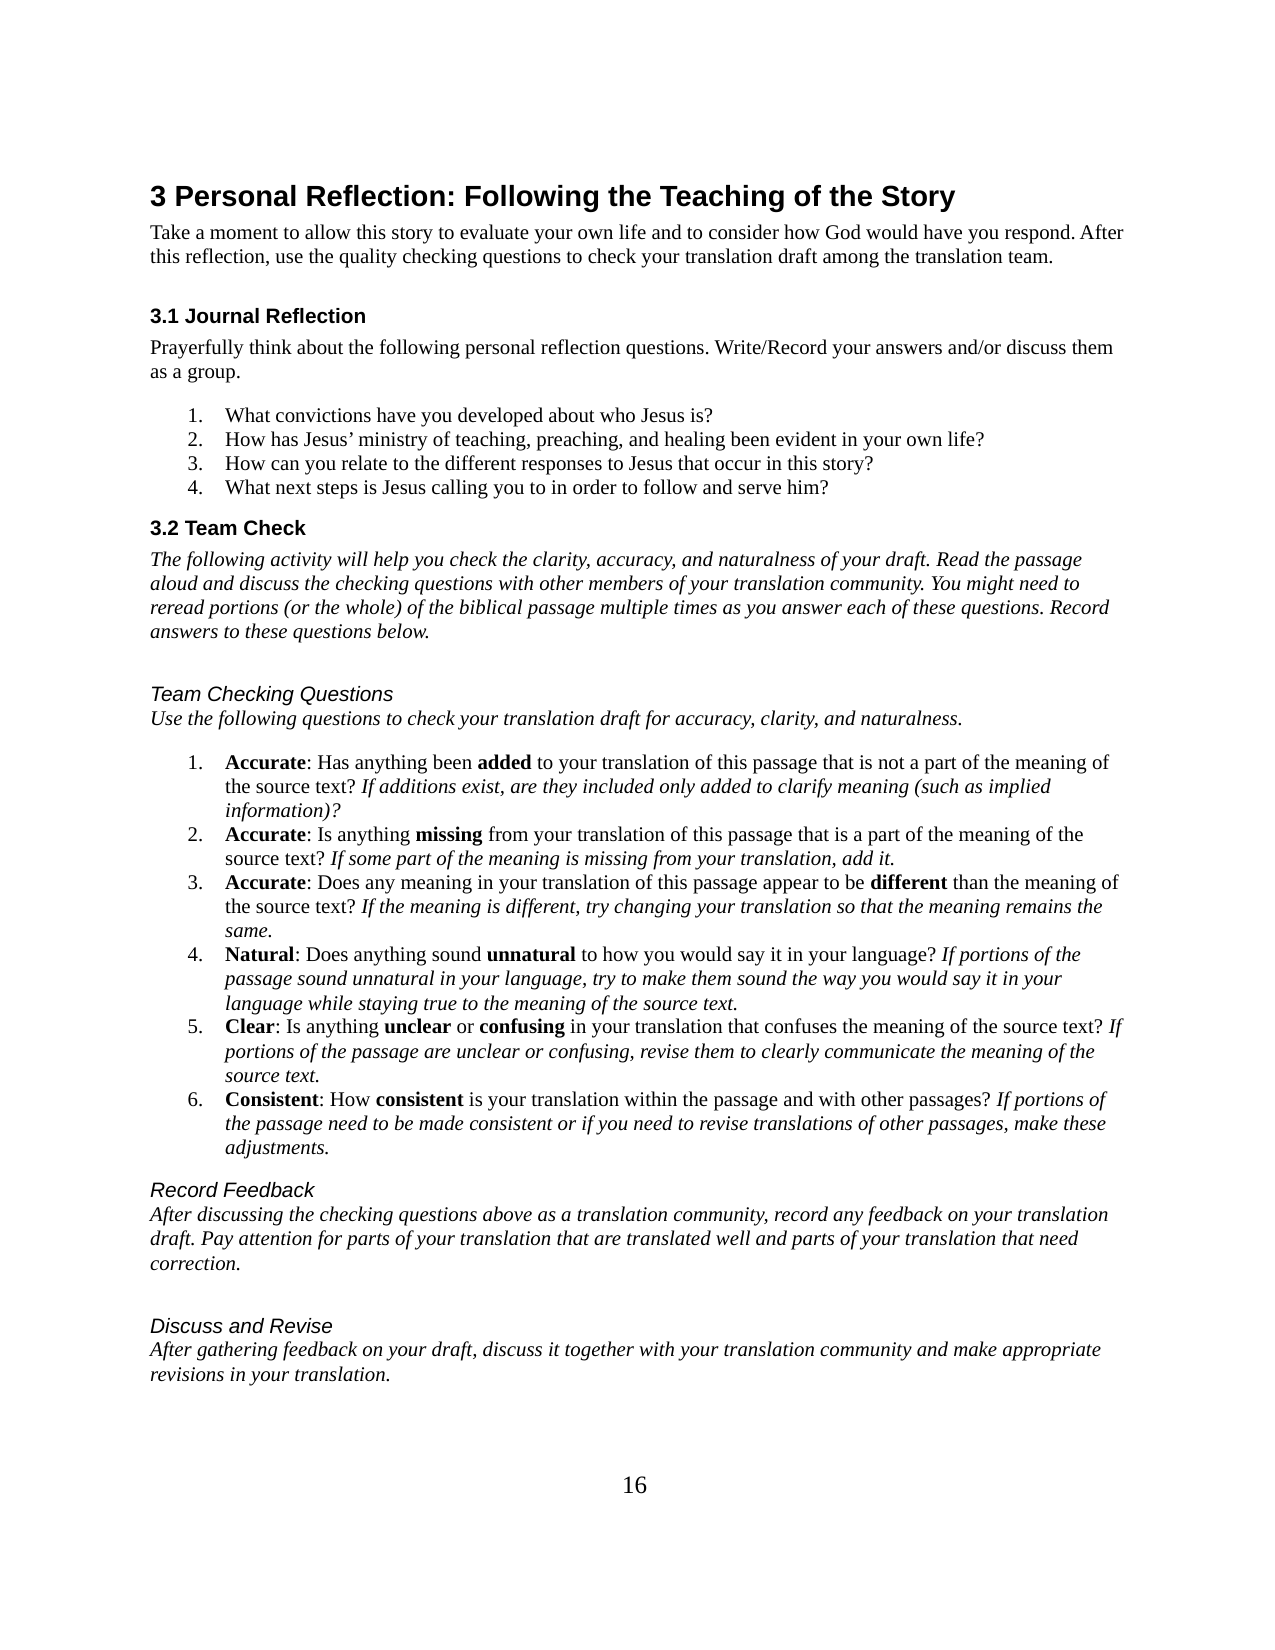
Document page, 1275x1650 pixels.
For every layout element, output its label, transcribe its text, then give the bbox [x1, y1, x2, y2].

list Accurate: Has anything been added to your translation of this passage that is not a part of the meaning of the source text? If additions exist, are they included only added to clarify meaning (such as implied information)? [187, 750, 1125, 822]
text Use the following questions to check your translation draft for accuracy, clarity, and naturalness. [150, 706, 1125, 730]
text After gathering feedback on your draft, discuss it together with your translation community and make appropriate revisions in your translation. [150, 1337, 1125, 1386]
subtitle 3 Personal Reflection: Following the Teaching of the Story [150, 179, 1125, 212]
list Clear: Is anything unclear or confusing in your translation that confuses the meaning of the source text? If portions of the passage are unclear or confusing, revise them to clearly communicate the meaning of the source text. [187, 1014, 1125, 1087]
list Accurate: Is anything missing from your translation of this passage that is a part of the meaning of the source text? If some part of the meaning is missing from your translation, add it. [187, 822, 1125, 870]
text After discussing the checking questions above as a translation community, record any feedback on your translation draft. Pay attention for parts of your translation that are translated well and parts of your translation that need correction. [150, 1202, 1125, 1274]
subtitle 3.2 Team Check [150, 516, 1125, 539]
text The following activity will help you check the clarity, accuracy, and naturalness of your draft. Read the passage aloud and discuss the checking questions with other members of your translation community. You might need to reread portions (or the whole) of the biblical passage multiple times as you answer each of these questions. Record answers to these questions below. [150, 547, 1125, 643]
list Natural: Does anything sound unnatural to how you would say it in your language? If portions of the passage sound unnatural in your language, try to make them sound the way you would say it in your language while staying true to the meaning of the source text. [187, 942, 1125, 1014]
subtitle Record Feedback [150, 1178, 1125, 1202]
text Prayerfully think about the following personal reflection questions. Write/Record your answers and/or discuss them as a group. [150, 335, 1125, 383]
text Take a moment to allow this story to evaluate your own life and to consider how God would have you respond. After this reflection, use the quality checking questions to check your translation draft among the translation team. [150, 220, 1125, 268]
subtitle Discuss and Revise [150, 1313, 1125, 1337]
subtitle 3.1 Journal Reflection [150, 304, 1125, 328]
subtitle Team Checking Questions [150, 682, 1125, 706]
list Consistent: How consistent is your translation within the passage and with other passages? If portions of the passage need to be made consistent or if you need to revise translations of other passages, make these adjustments. [187, 1087, 1125, 1159]
list Accurate: Does any meaning in your translation of this passage appear to be different than the meaning of the source text? If the meaning is different, try changing your translation so that the meaning remains the same. [187, 870, 1125, 942]
list How has Jesus’ ministry of teaching, preaching, and healing been evident in your own life? [187, 427, 1125, 451]
list What convictions have you developed about who Jesus is? [187, 403, 1125, 427]
list How can you relate to the different responses to Jesus that occur in this story? [187, 451, 1125, 475]
list What next steps is Jesus calling you to in order to follow and serve him? [187, 475, 1125, 499]
